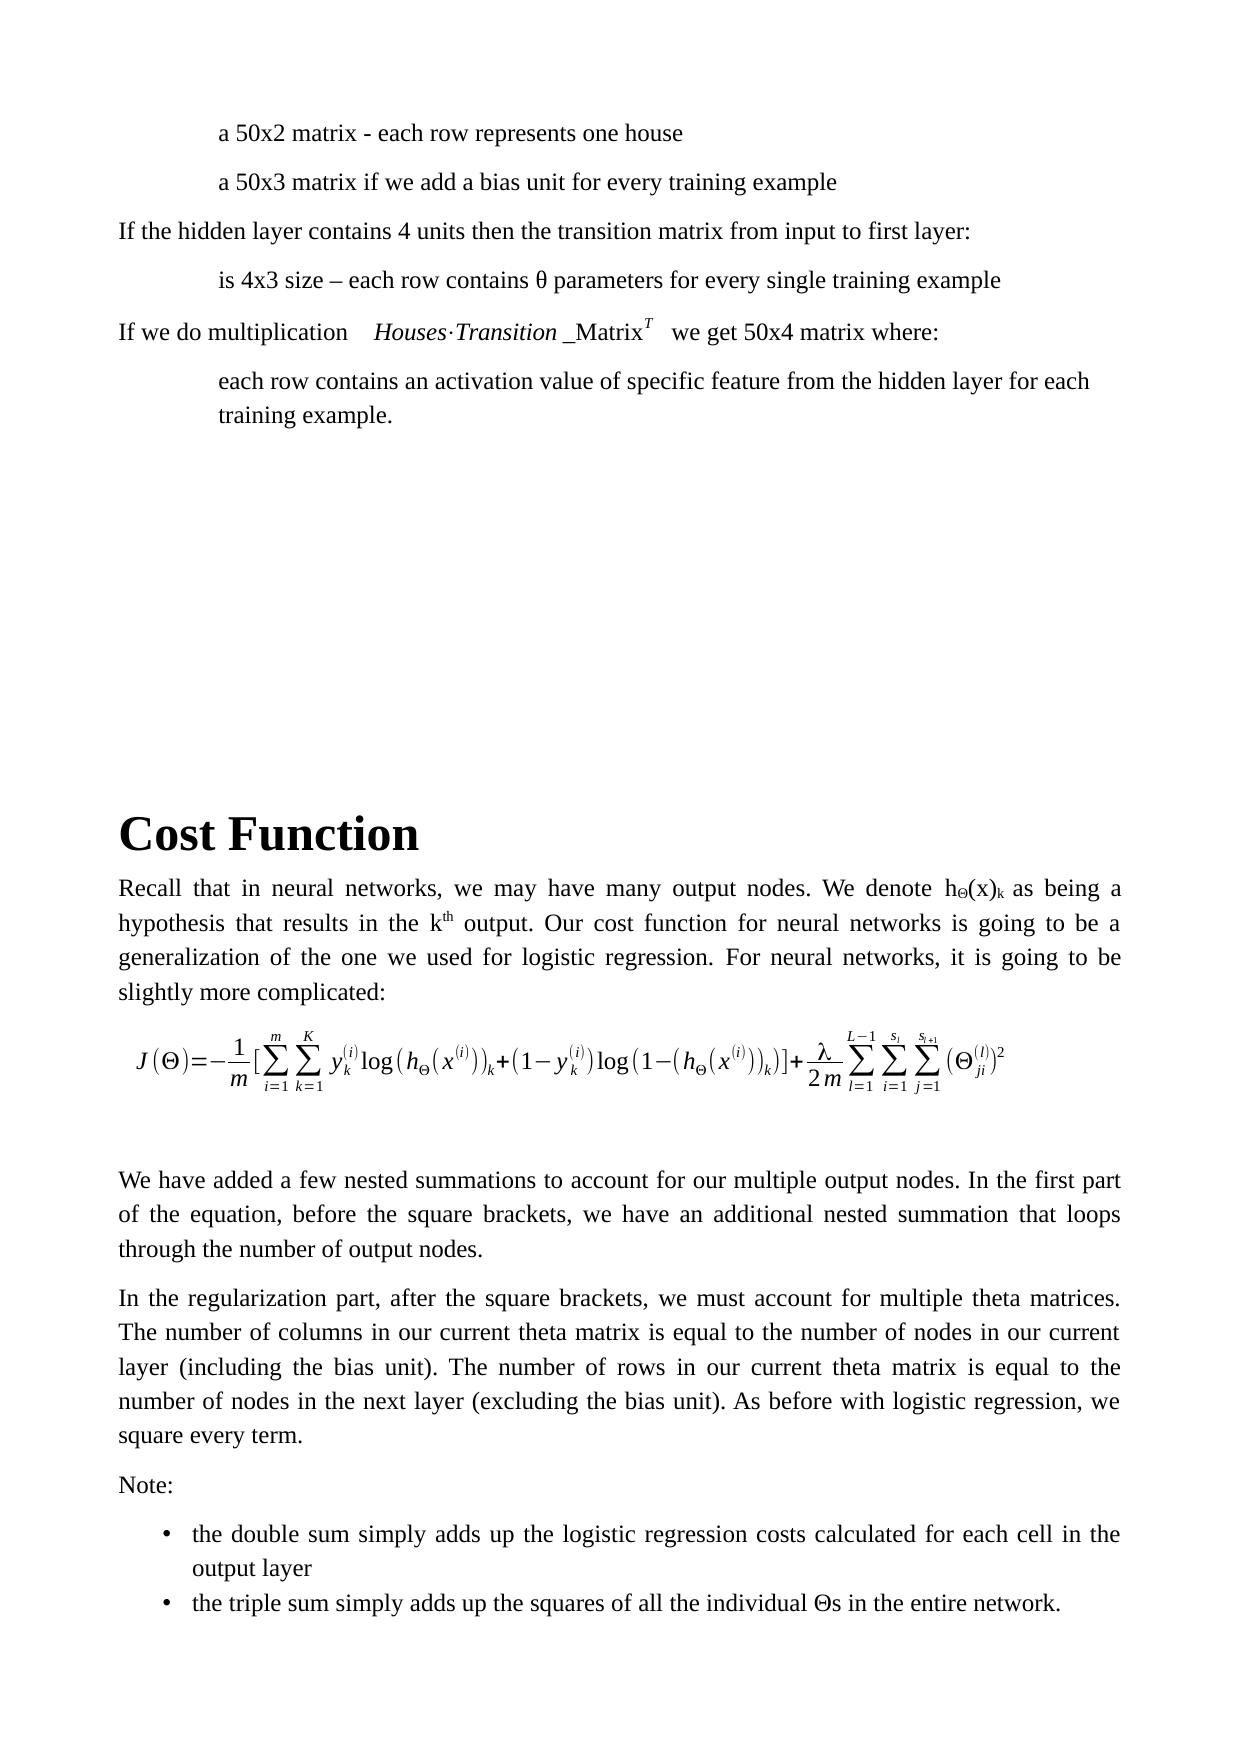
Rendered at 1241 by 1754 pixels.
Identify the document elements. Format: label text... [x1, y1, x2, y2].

text If we do multiplication we get 50x4 matrix where: [118, 314, 1122, 346]
list the triple sum simply adds up the squares of all the individual Θs in the entire network. [162, 1588, 1122, 1616]
text each row contains an activation value of specific feature from the hidden layer for each training example. [118, 366, 1122, 429]
text We have added a few nested summations to account for our multiple output nodes. In the first part of the equation, before the square brackets, we have an additional nested summation that loops through the number of output nodes. [118, 1165, 1122, 1262]
text Note: [118, 1470, 1122, 1498]
subtitle Cost Function [118, 803, 1122, 861]
text a 50x3 matrix if we add a bias unit for every training example [218, 167, 1122, 196]
text In the regularization part, after the square brackets, we must account for multiple theta matrices. The number of columns in our current theta matrix is equal to the number of nodes in our current layer (including the bias unit). The number of rows in our current theta matrix is equal to the number of nodes in the next layer (excluding the bias unit). As before with logistic regression, we square every term. [118, 1283, 1122, 1449]
text Recall that in neural networks, we may have many output nodes. We denote hΘ(x)k as being a hypothesis that results in the kth output. Our cost function for neural networks is going to be a generalization of the one we used for logistic regression. For neural networks, it is going to be slightly more complicated: [118, 873, 1122, 1006]
text a 50x2 matrix - each row represents one house [218, 118, 1122, 147]
list the double sum simply adds up the logistic regression costs calculated for each cell in the output layer [162, 1519, 1122, 1582]
text is 4x3 size – each row contains θ parameters for every single training example [218, 265, 1122, 294]
text If the hidden layer contains 4 units then the transition matrix from input to first layer: [118, 216, 1122, 245]
